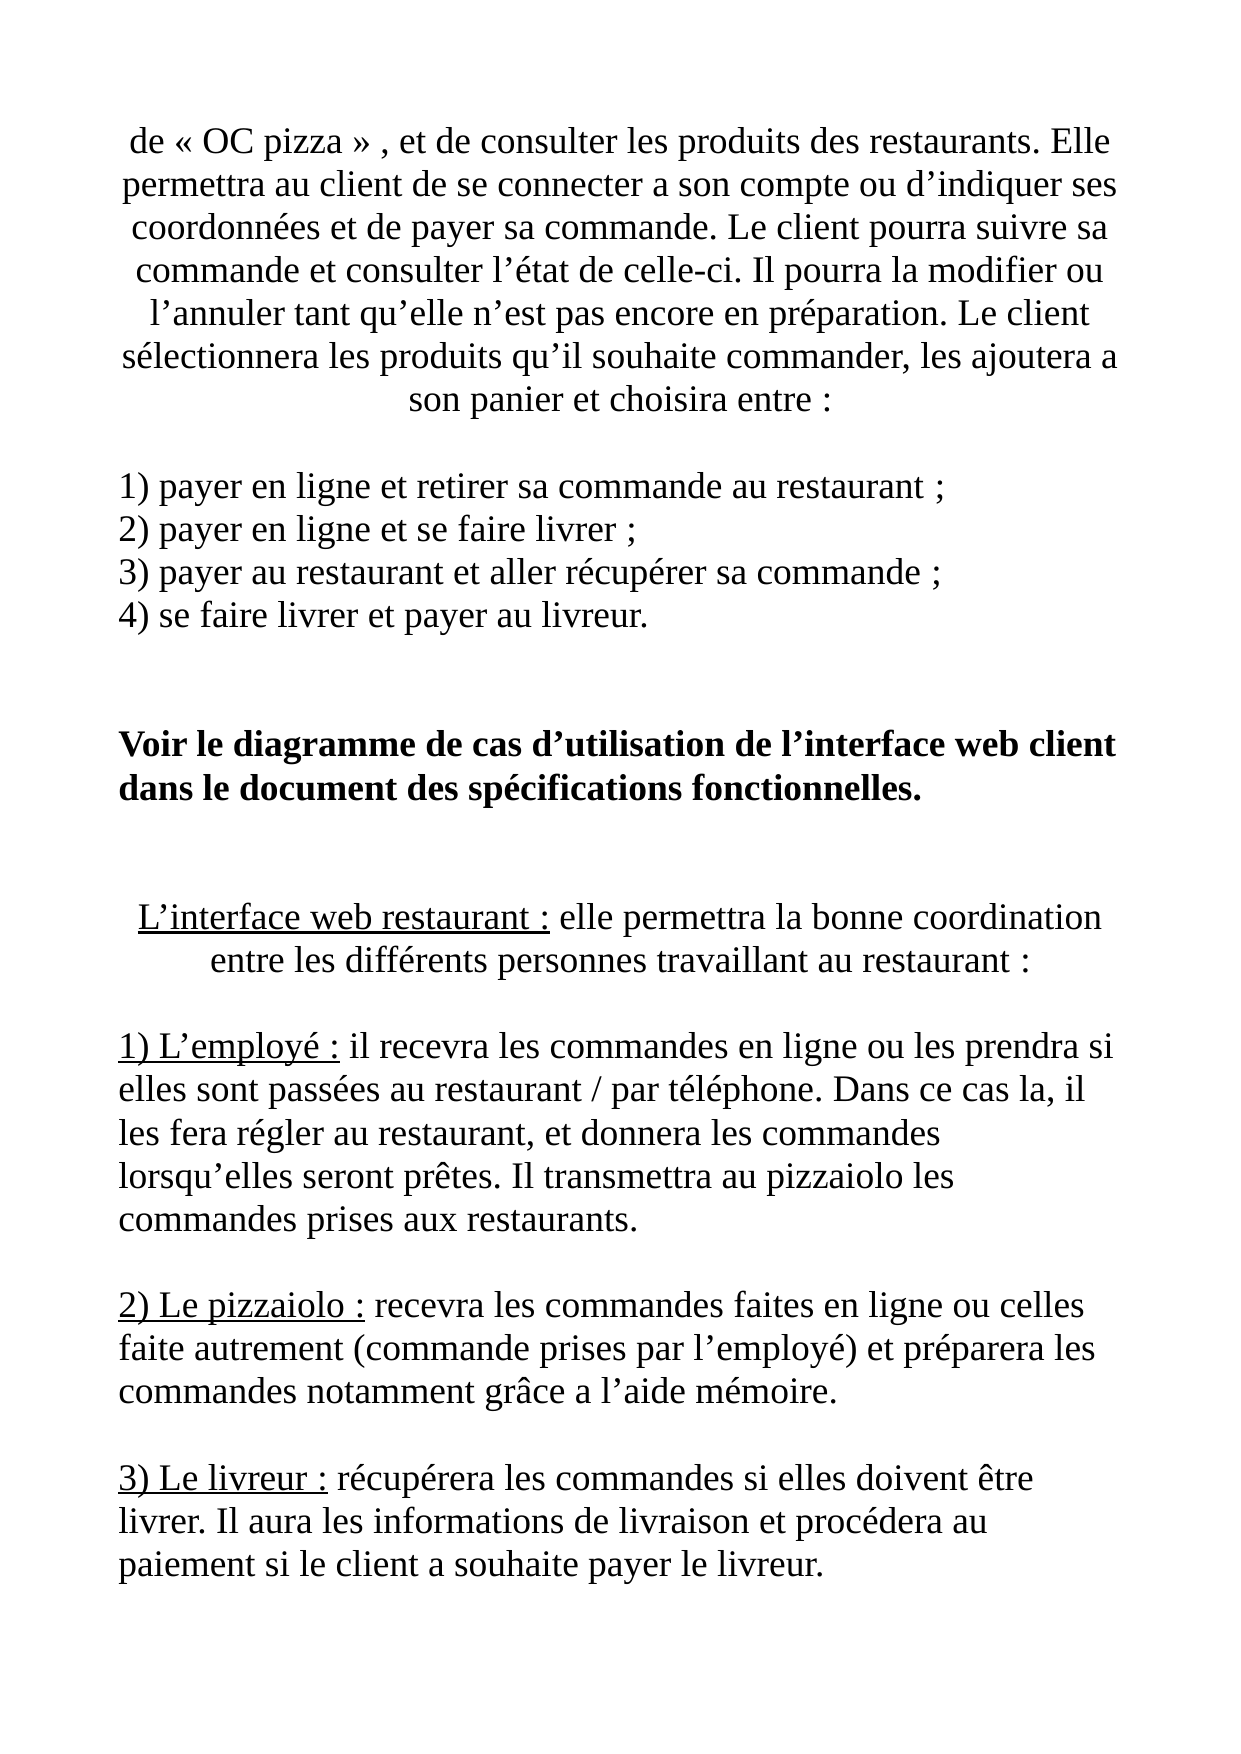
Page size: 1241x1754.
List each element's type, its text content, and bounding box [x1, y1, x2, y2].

text 1) payer en ligne et retirer sa commande au restaurant ; [118, 463, 1122, 506]
text de « OC pizza » , et de consulter les produits des restaurants. Elle permettra au client de se connecter a son compte ou d’indiquer ses coordonnées et de payer sa commande. Le client pourra suivre sa commande et consulter l’état de celle-ci. Il pourra la modifier ou l’annuler tant qu’elle n’est pas encore en préparation. Le client sélectionnera les produits qu’il souhaite commander, les ajoutera a son panier et choisira entre : [118, 118, 1122, 420]
text Voir le diagramme de cas d’utilisation de l’interface web client dans le document des spécifications fonctionnelles. [118, 722, 1122, 808]
text L’interface web restaurant : elle permettra la bonne coordination entre les différents personnes travaillant au restaurant : [118, 894, 1122, 981]
text 3) Le livreur : récupérera les commandes si elles doivent être livrer. Il aura les informations de livraison et procédera au paiement si le client a souhaite payer le livreur. [118, 1455, 1122, 1584]
text 3) payer au restaurant et aller récupérer sa commande ; [118, 549, 1122, 592]
text 2) Le pizzaiolo : recevra les commandes faites en ligne ou celles faite autrement (commande prises par l’employé) et préparera les commandes notamment grâce a l’aide mémoire. [118, 1282, 1122, 1412]
text 2) payer en ligne et se faire livrer ; [118, 506, 1122, 549]
text 4) se faire livrer et payer au livreur. [118, 592, 1122, 636]
text 1) L’employé : il recevra les commandes en ligne ou les prendra si elles sont passées au restaurant / par téléphone. Dans ce cas la, il les fera régler au restaurant, et donnera les commandes lorsqu’elles seront prêtes. Il transmettra au pizzaiolo les commandes prises aux restaurants. [118, 1024, 1122, 1239]
